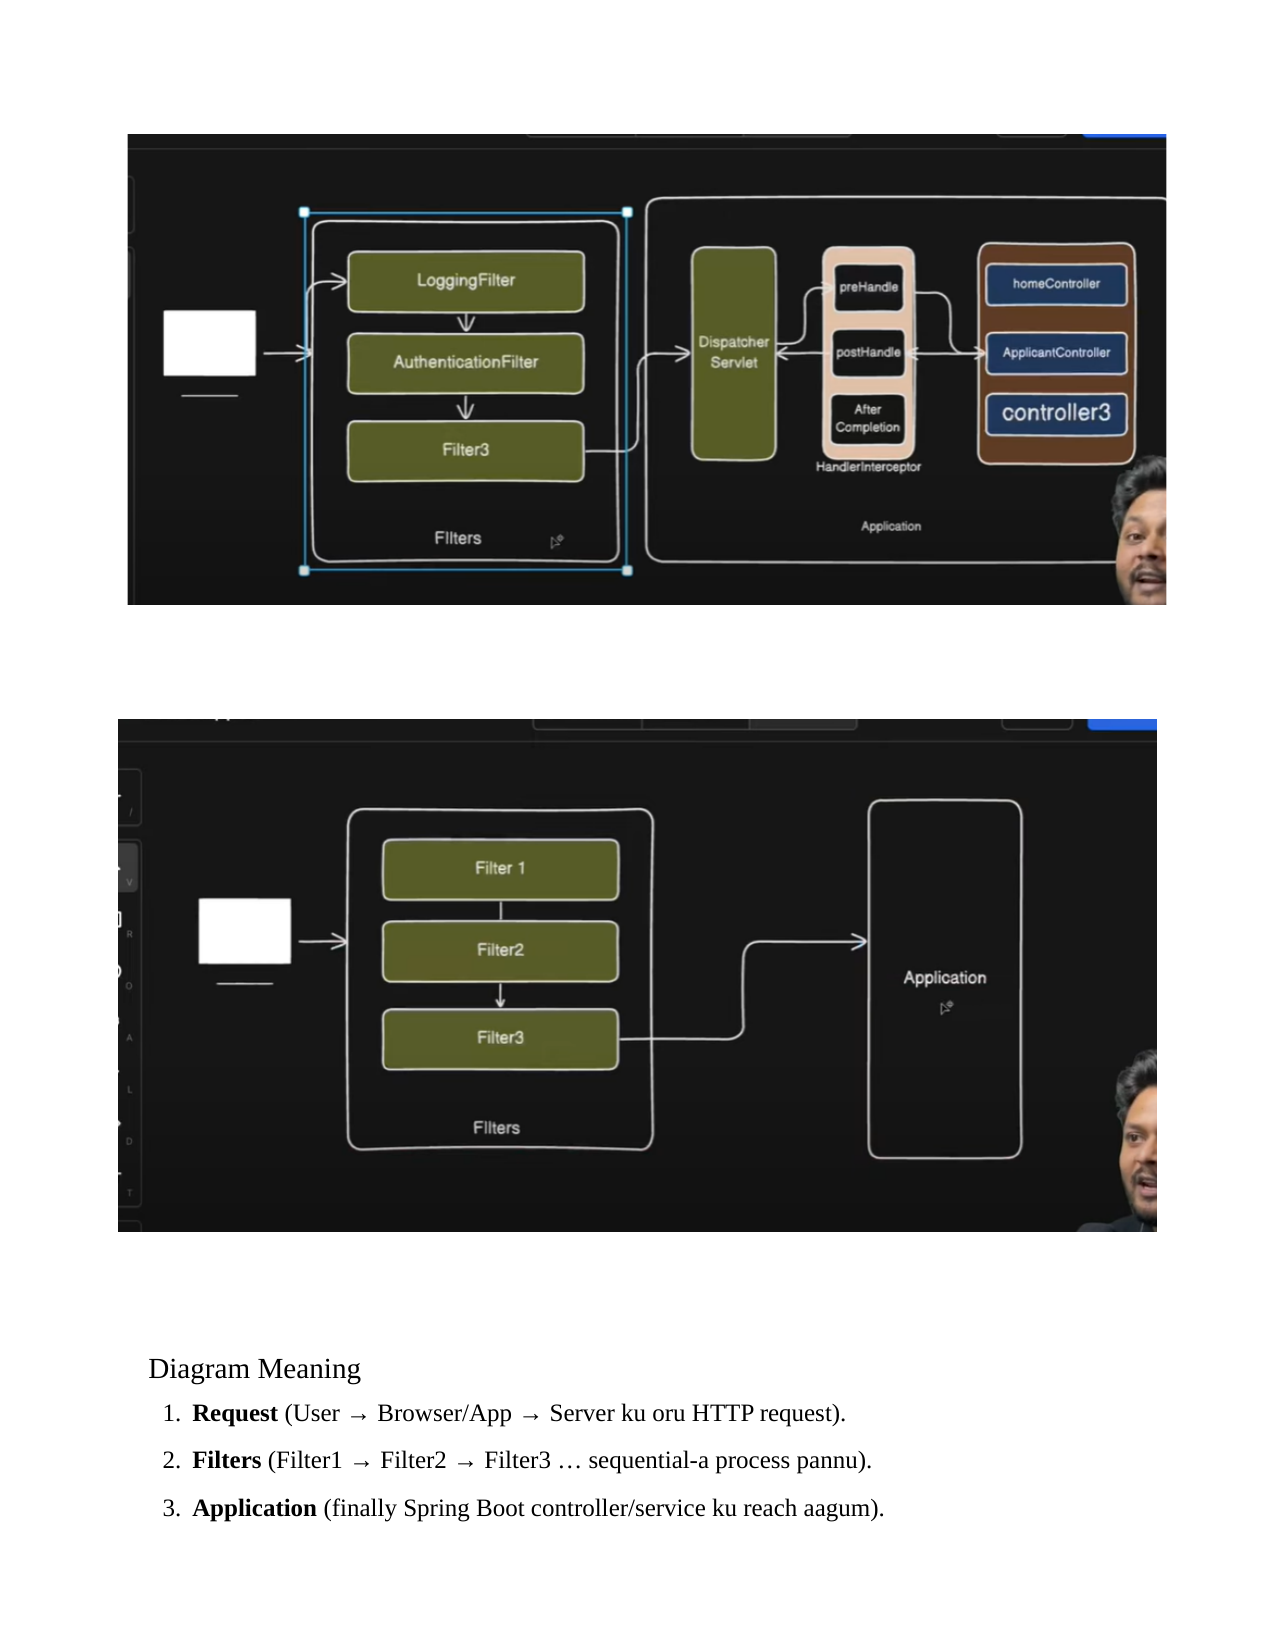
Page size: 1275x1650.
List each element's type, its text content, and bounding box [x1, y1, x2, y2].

subtitle 🔹 Diagram Meaning [118, 1352, 1157, 1385]
list Request (User → Browser/App → Server ku oru HTTP request). [162, 1398, 1157, 1426]
list Filters (Filter1 → Filter2 → Filter3 … sequential-a process pannu). [162, 1445, 1157, 1474]
picture [127, 134, 1167, 605]
picture [118, 719, 1157, 1232]
list Application (finally Spring Boot controller/service ku reach aagum). [162, 1493, 1157, 1522]
